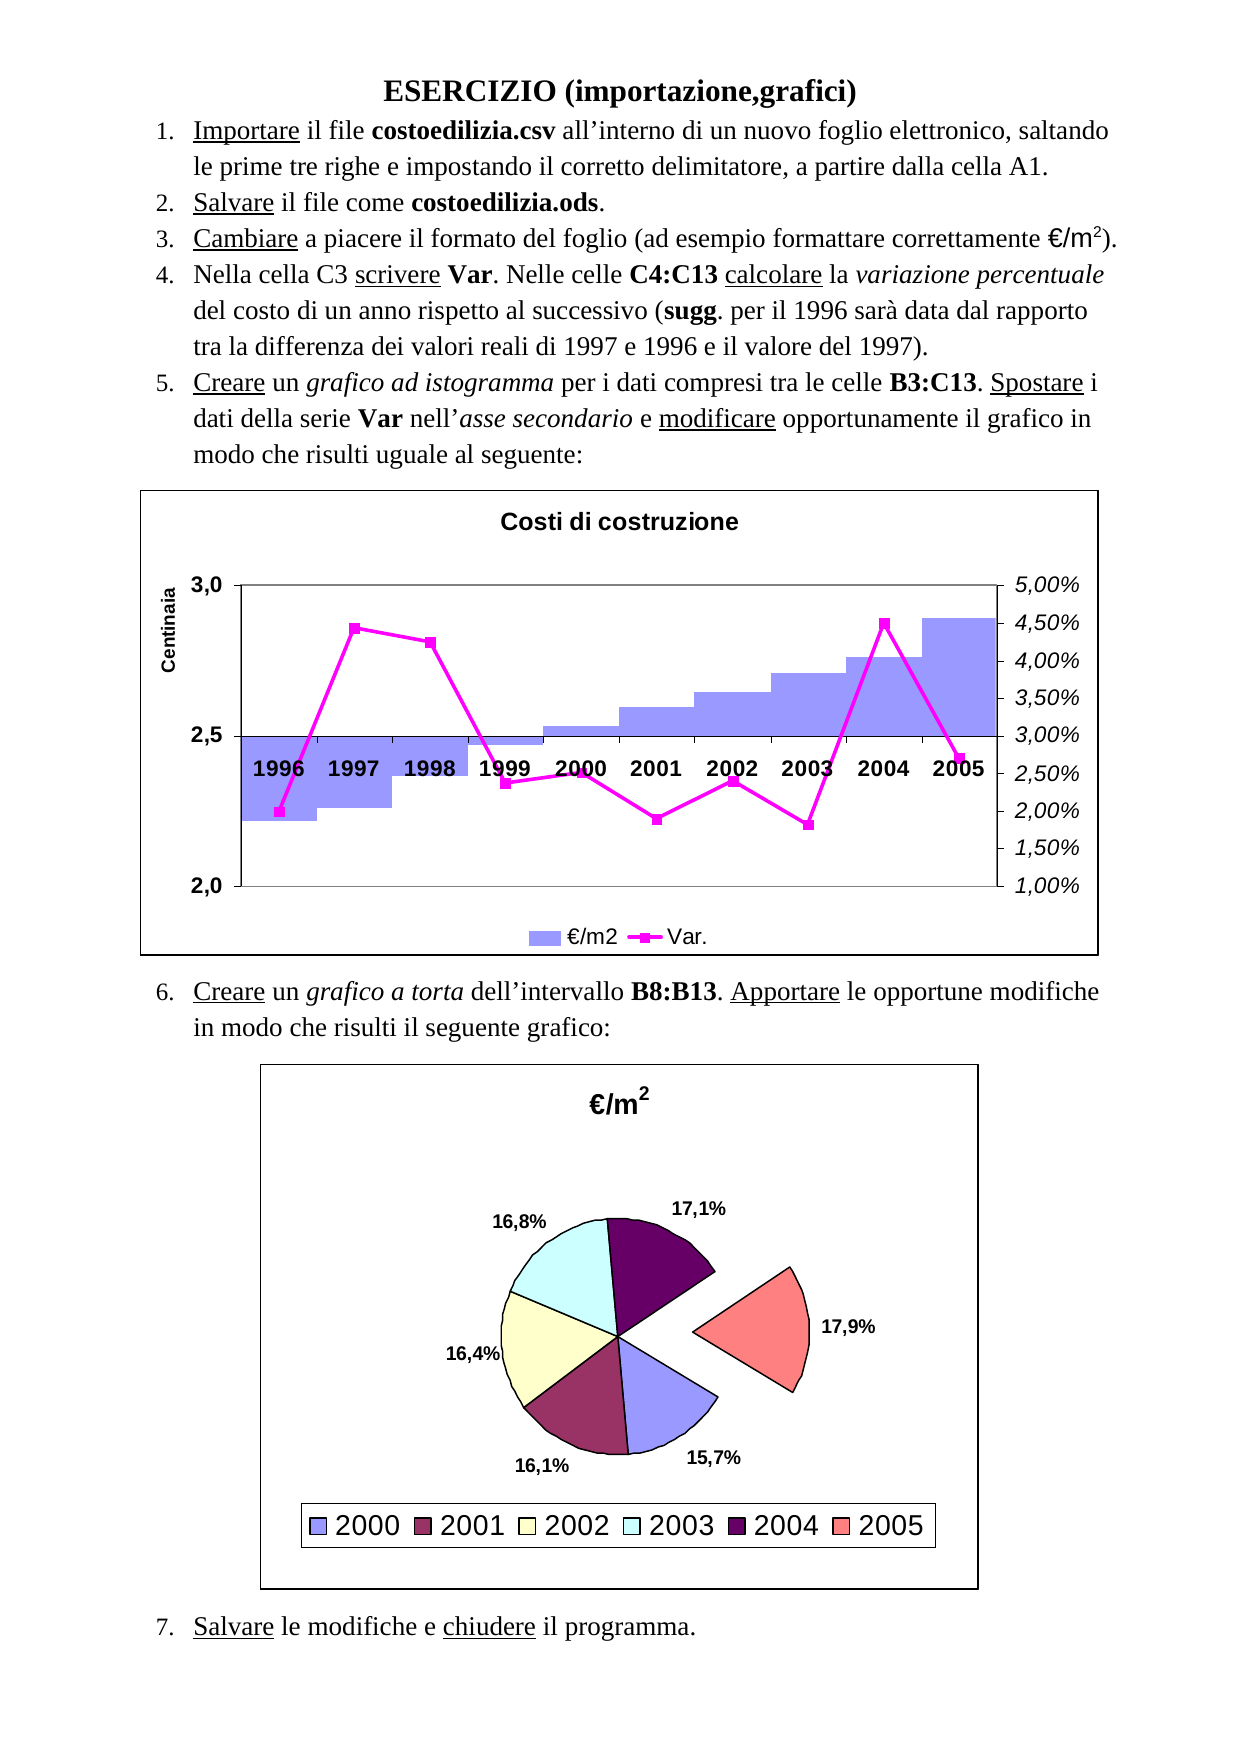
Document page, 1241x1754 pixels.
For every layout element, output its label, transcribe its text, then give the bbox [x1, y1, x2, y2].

list Salvare il file come costoedilizia.ods. [156, 187, 1122, 217]
list Importare il file costoedilizia.csv all’interno di un nuovo foglio elettronico, saltando le prime tre righe e impostando il corretto delimitatore, a partire dalla cella A1. [156, 115, 1122, 181]
list Creare un grafico a torta dell’intervallo B8:B13. Apportare le opportune modifiche in modo che risulti il seguente grafico: [156, 976, 1122, 1042]
list Creare un grafico ad istogramma per i dati compresi tra le celle B3:C13. Spostare i dati della serie Var nell’asse secondario e modificare opportunamente il grafico in modo che risulti uguale al seguente: [156, 367, 1122, 469]
text ESERCIZIO (importazione,grafici) [118, 74, 1122, 108]
list Salvare le modifiche e chiudere il programma. [156, 1612, 1122, 1642]
list Cambiare a piacere il formato del foglio (ad esempio formattare correttamente €/m2). [156, 223, 1122, 253]
list Nella cella C3 scrivere Var. Nelle celle C4:C13 calcolare la variazione percentuale del costo di un anno rispetto al successivo (sugg. per il 1996 sarà data dal rapporto tra la differenza dei valori reali di 1997 e 1996 e il valore del 1997). [156, 259, 1122, 361]
